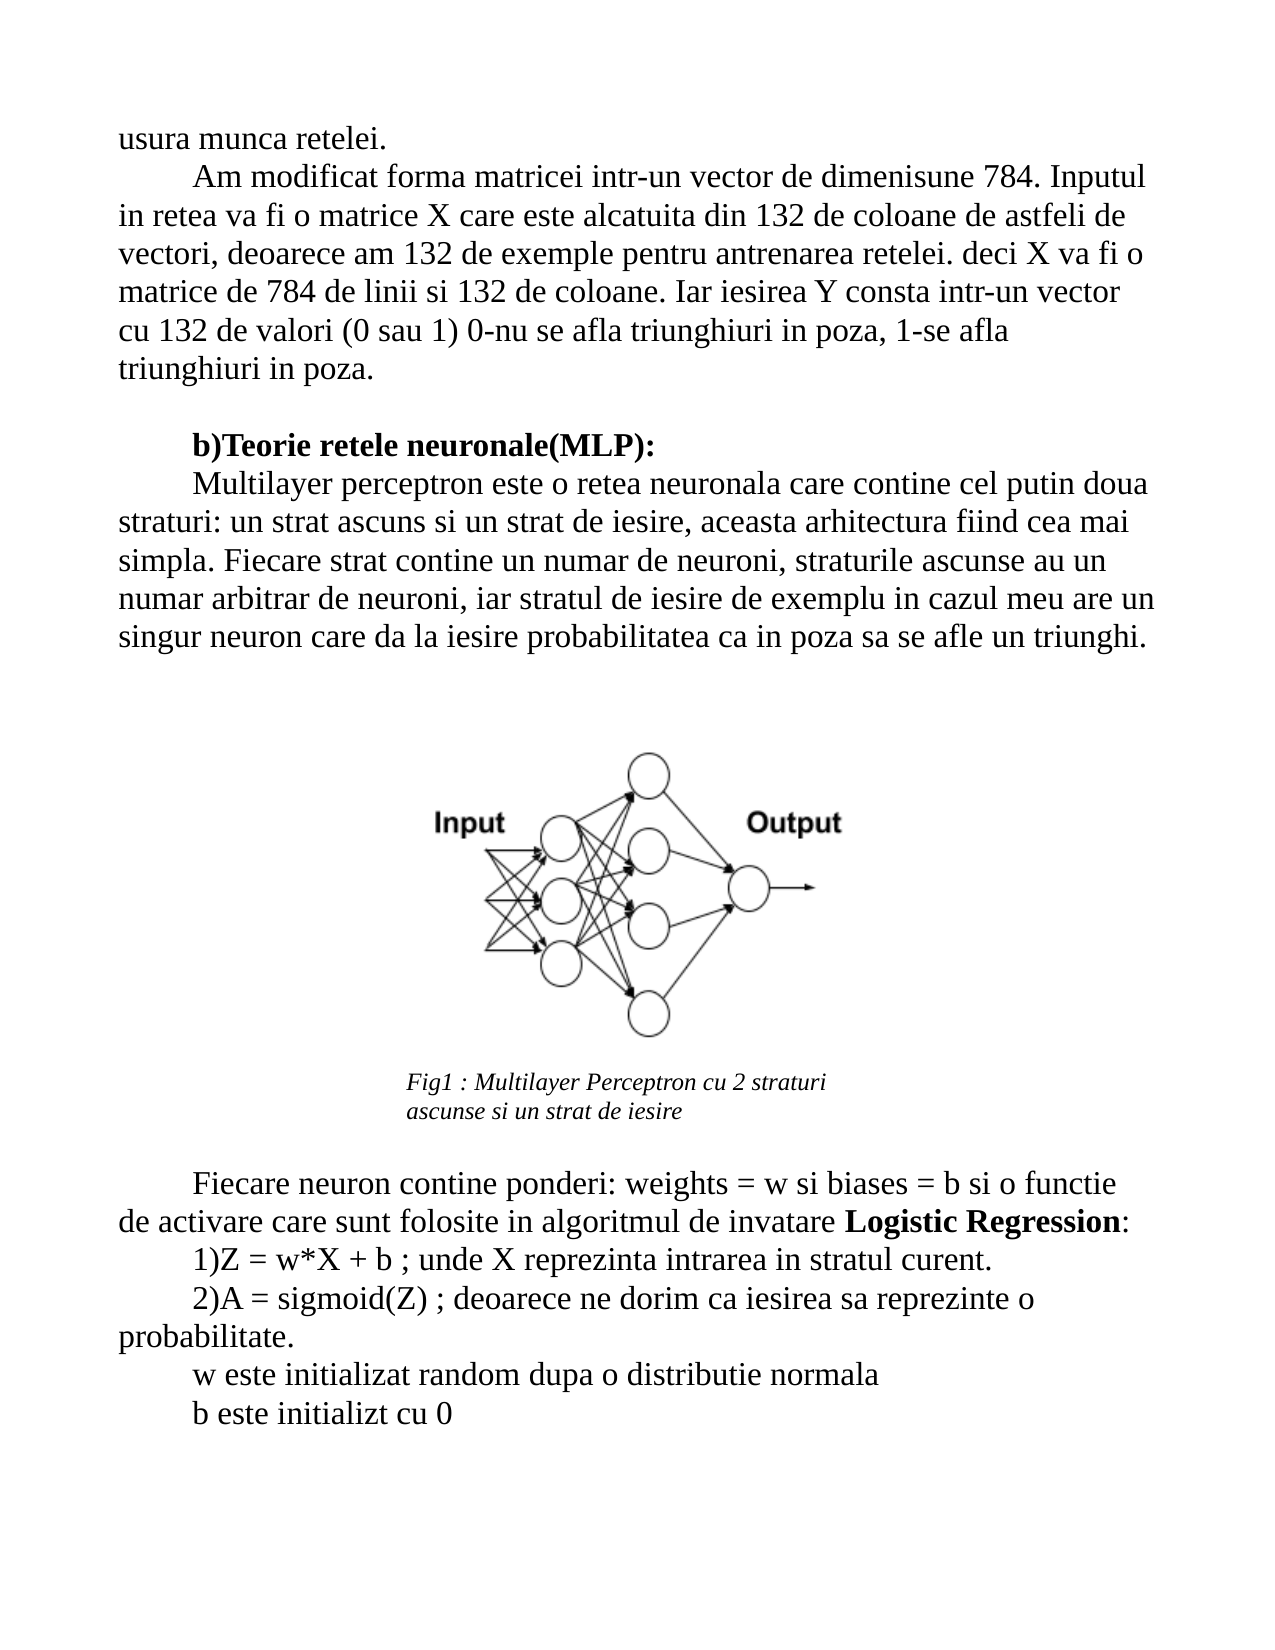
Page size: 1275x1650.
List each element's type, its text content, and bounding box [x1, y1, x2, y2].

text Fig1 : Multilayer Perceptron cu 2 straturi ascunse si un strat de iesire [406, 1067, 869, 1124]
text usura munca retelei. [118, 118, 1157, 156]
text Multilayer perceptron este o retea neuronala care contine cel putin doua straturi: un strat ascuns si un strat de iesire, aceasta arhitectura fiind cea mai simpla. Fiecare strat contine un numar de neuroni, straturile ascunse au un numar arbitrar de neuroni, iar stratul de iesire de exemplu in cazul meu are un singur neuron care da la iesire probabilitatea ca in poza sa se afle un triunghi. [118, 463, 1157, 655]
text 2)A = sigmoid(Z) ; deoarece ne dorim ca iesirea sa reprezinte o probabilitate. [118, 1278, 1157, 1354]
text b este initializt cu 0 [118, 1393, 1157, 1431]
text 1)Z = w*X + b ; unde X reprezinta intrarea in stratul curent. [118, 1239, 1157, 1278]
text Am modificat forma matricei intr-un vector de dimenisune 784. Inputul in retea va fi o matrice X care este alcatuita din 132 de coloane de astfeli de vectori, deoarece am 132 de exemple pentru antrenarea retelei. deci X va fi o matrice de 784 de linii si 132 de coloane. Iar iesirea Y consta intr-un vector cu 132 de valori (0 sau 1) 0-nu se afla triunghiuri in poza, 1-se afla triunghiuri in poza. [118, 156, 1157, 386]
text Fiecare neuron contine ponderi: weights = w si biases = b si o functie de activare care sunt folosite in algoritmul de invatare Logistic Regression: [118, 1163, 1157, 1239]
text w este initializat random dupa o distributie normala [118, 1354, 1157, 1393]
text b)Teorie retele neuronale(MLP): [118, 425, 1157, 463]
picture [406, 731, 869, 1067]
